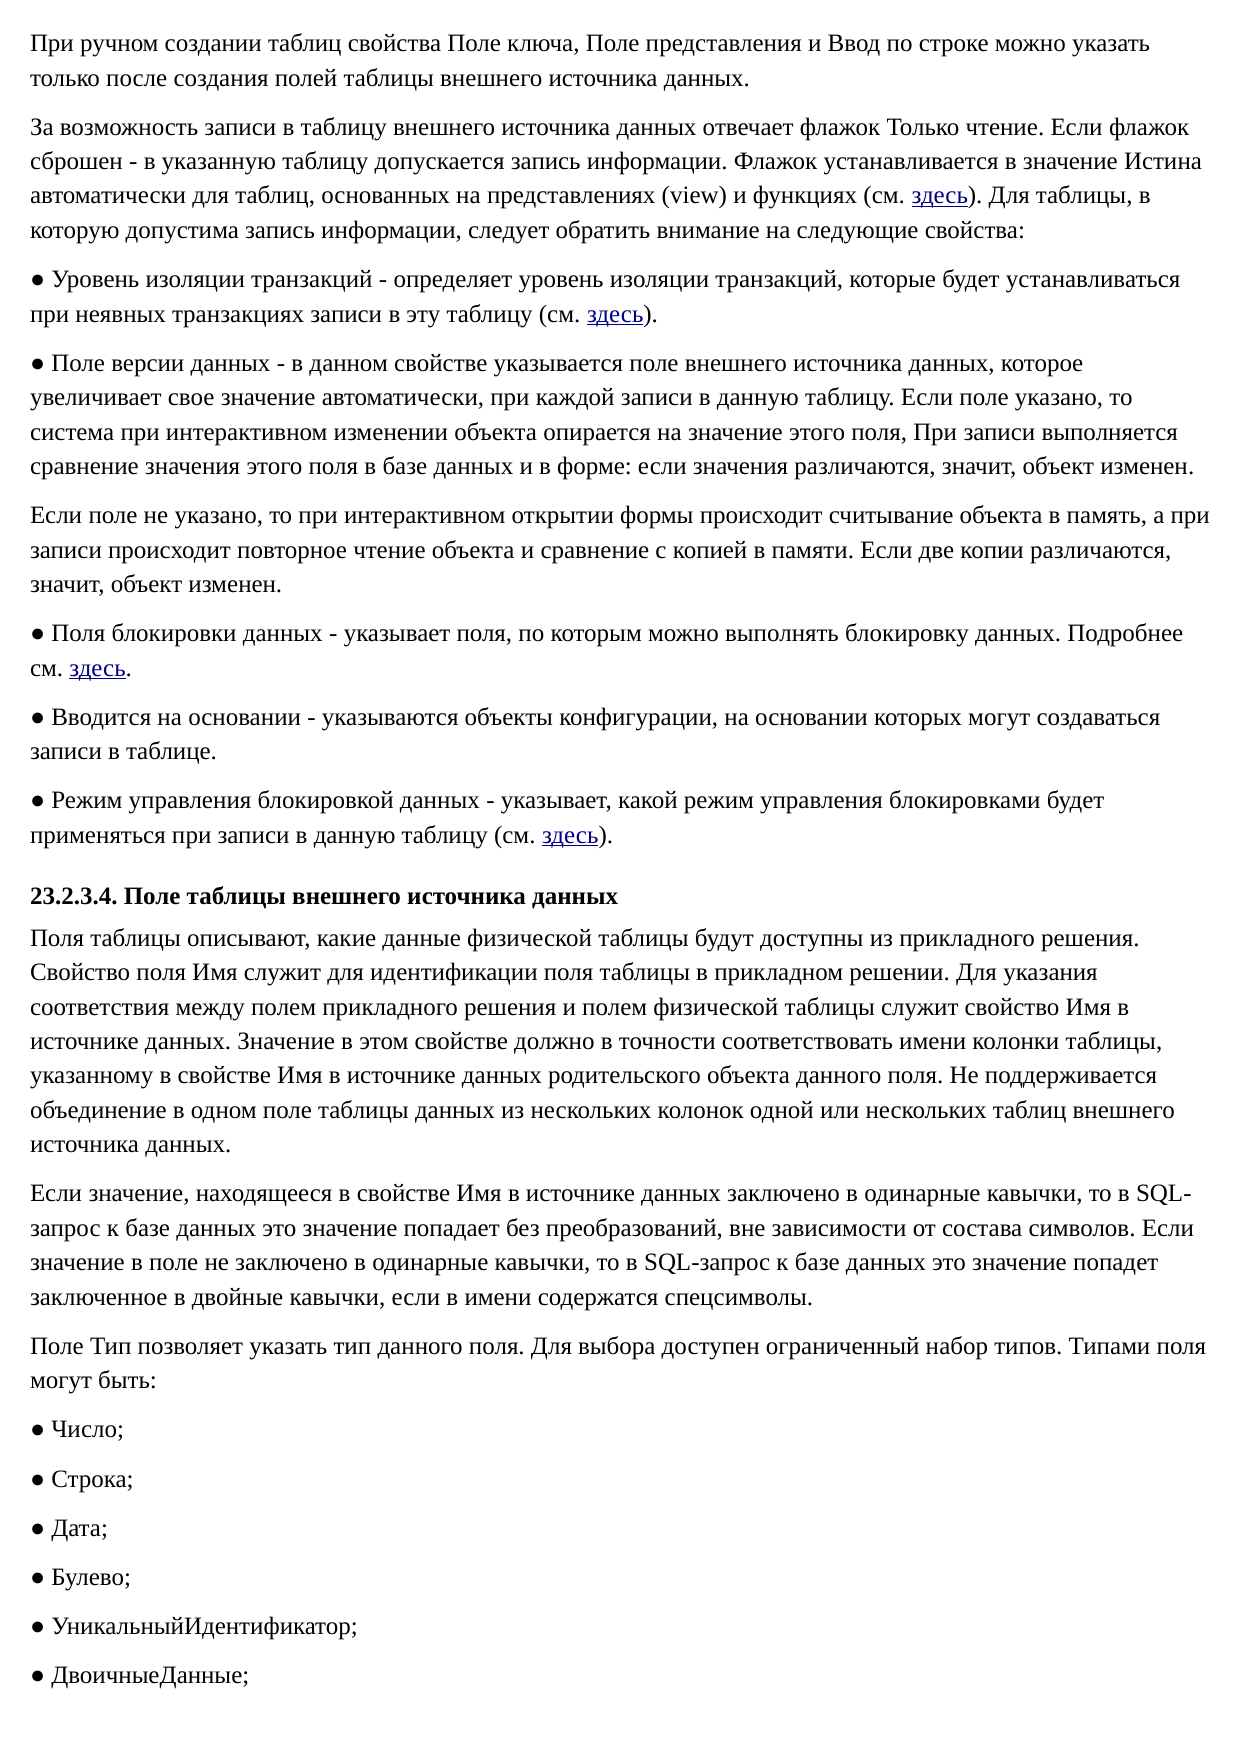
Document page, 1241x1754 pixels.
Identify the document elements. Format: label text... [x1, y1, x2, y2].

text ● Вводится на основании ‑ указываются объекты конфигурации, на основании которых могут создаваться записи в таблице. [30, 702, 1211, 765]
text ● ДвоичныеДанные; [30, 1660, 1211, 1689]
text При ручном создании таблиц свойства Поле ключа, Поле представления и Ввод по строке можно указать только после создания полей таблицы внешнего источника данных. [30, 28, 1211, 91]
text Поле Тип позволяет указать тип данного поля. Для выбора доступен ограниченный набор типов. Типами поля могут быть: [30, 1331, 1211, 1394]
text ● Число; [30, 1414, 1211, 1443]
subtitle 23.2.3.4. Поле таблицы внешнего источника данных [30, 881, 1211, 910]
text ● Режим управления блокировкой данных ‑ указывает, какой режим управления блокировками будет применяться при записи в данную таблицу (см. здесь). [30, 785, 1211, 848]
text За возможность записи в таблицу внешнего источника данных отвечает флажок Только чтение. Если флажок сброшен ‑ в указанную таблицу допускается запись информации. Флажок устанавливается в значение Истина автоматически для таблиц, основанных на представлениях (view) и функциях (см. здесь). Для таблицы, в которую допустима запись информации, следует обратить внимание на следующие свойства: [30, 112, 1211, 244]
text ● УникальныйИдентификатор; [30, 1611, 1211, 1639]
text ● Поля блокировки данных ‑ указывает поля, по которым можно выполнять блокировку данных. Подробнее см. здесь. [30, 618, 1211, 681]
text ● Уровень изоляции транзакций ‑ определяет уровень изоляции транзакций, которые будет устанавливаться при неявных транзакциях записи в эту таблицу (см. здесь). [30, 264, 1211, 327]
text ● Строка; [30, 1464, 1211, 1492]
text ● Поле версии данных ‑ в данном свойстве указывается поле внешнего источника данных, которое увеличивает свое значение автоматически, при каждой записи в данную таблицу. Если поле указано, то система при интерактивном изменении объекта опирается на значение этого поля, При записи выполняется сравнение значения этого поля в базе данных и в форме: если значения различаются, значит, объект изменен. [30, 348, 1211, 480]
text Если поле не указано, то при интерактивном открытии формы происходит считывание объекта в память, а при записи происходит повторное чтение объекта и сравнение с копией в памяти. Если две копии различаются, значит, объект изменен. [30, 500, 1211, 598]
text ● Дата; [30, 1513, 1211, 1541]
text Если значение, находящееся в свойстве Имя в источнике данных заключено в одинарные кавычки, то в SQL-запрос к базе данных это значение попадает без преобразований, вне зависимости от состава символов. Если значение в поле не заключено в одинарные кавычки, то в SQL-запрос к базе данных это значение попадет заключенное в двойные кавычки, если в имени содержатся спецсимволы. [30, 1178, 1211, 1311]
text Поля таблицы описывают, какие данные физической таблицы будут доступны из прикладного решения. Свойство поля Имя служит для идентификации поля таблицы в прикладном решении. Для указания соответствия между полем прикладного решения и полем физической таблицы служит свойство Имя в источнике данных. Значение в этом свойстве должно в точности соответствовать имени колонки таблицы, указанному в свойстве Имя в источнике данных родительского объекта данного поля. Не поддерживается объединение в одном поле таблицы данных из нескольких колонок одной или нескольких таблиц внешнего источника данных. [30, 923, 1211, 1158]
text ● Булево; [30, 1562, 1211, 1591]
